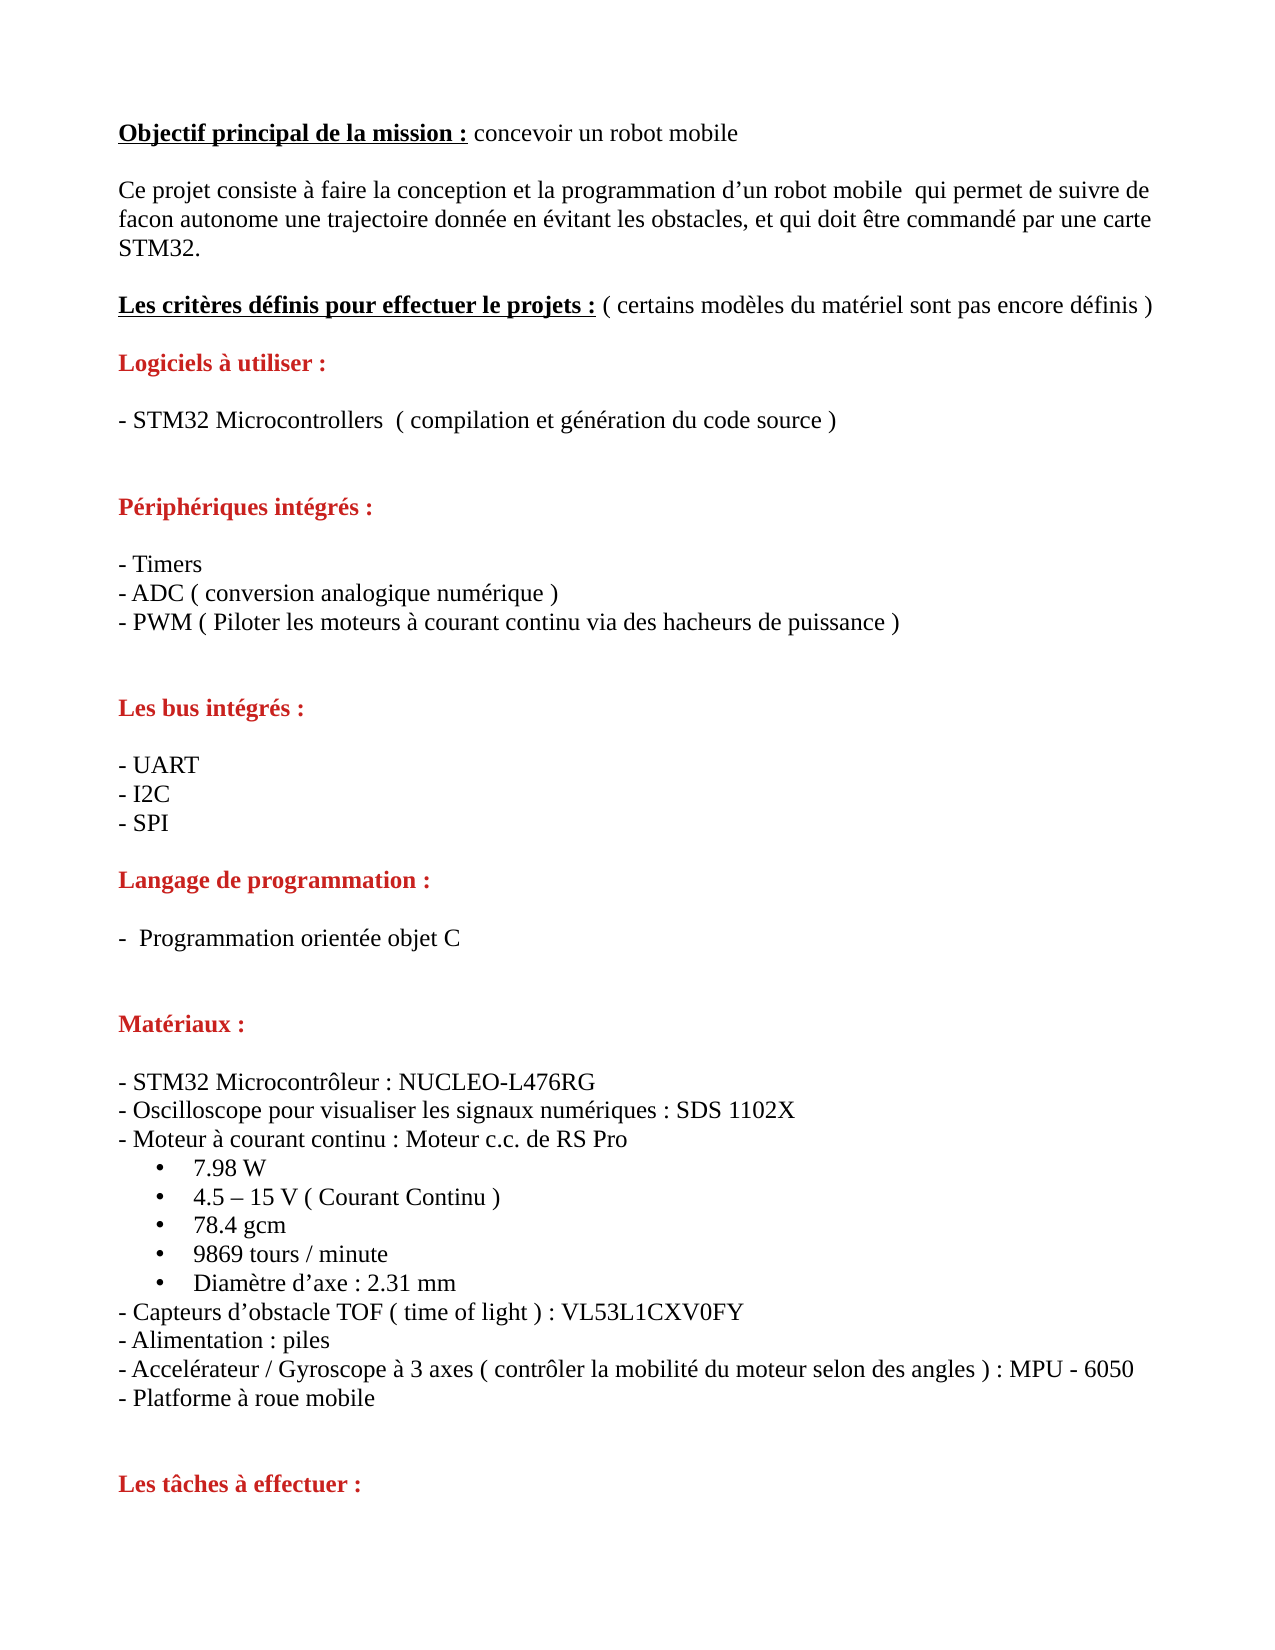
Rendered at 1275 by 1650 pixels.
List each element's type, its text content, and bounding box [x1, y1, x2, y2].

text - Oscilloscope pour visualiser les signaux numériques : SDS 1102X [118, 1096, 1157, 1124]
text - Platforme à roue mobile [118, 1383, 1157, 1412]
text Les critères définis pour effectuer le projets : ( certains modèles du matériel sont pas encore définis ) [118, 291, 1157, 319]
text Matériaux : [118, 1009, 1157, 1038]
list 9869 tours / minute [156, 1239, 1157, 1268]
text - Timers - ADC ( conversion analogique numérique ) [118, 521, 1157, 607]
list 7.98 W [156, 1153, 1157, 1182]
text - Programmation orientée objet C [118, 923, 1157, 952]
text - Alimentation : piles [118, 1326, 1157, 1354]
text Langage de programmation : [118, 866, 1157, 894]
text Périphériques intégrés : [118, 492, 1157, 521]
text - Accelérateur / Gyroscope à 3 axes ( contrôler la mobilité du moteur selon des angles ) : MPU - 6050 [118, 1354, 1157, 1383]
text - STM32 Microcontrôleur : NUCLEO-L476RG [118, 1067, 1157, 1096]
list Diamètre d’axe : 2.31 mm [156, 1268, 1157, 1297]
text Ce projet consiste à faire la conception et la programmation d’un robot mobile qui permet de suivre de facon autonome une trajectoire donnée en évitant les obstacles, et qui doit être commandé par une carte STM32. [118, 176, 1157, 262]
list 4.5 – 15 V ( Courant Continu ) [156, 1182, 1157, 1211]
text Logiciels à utiliser : [118, 348, 1157, 377]
text - SPI [118, 808, 1157, 837]
text Objectif principal de la mission : concevoir un robot mobile [118, 118, 1157, 147]
text - STM32 Microcontrollers ( compilation et génération du code source ) [118, 406, 1157, 434]
text - UART [118, 722, 1157, 779]
text - Moteur à courant continu : Moteur c.c. de RS Pro [118, 1124, 1157, 1153]
text Les bus intégrés : [118, 693, 1157, 722]
list 78.4 gcm [156, 1211, 1157, 1239]
text Les tâches à effectuer : [118, 1469, 1157, 1498]
text - PWM ( Piloter les moteurs à courant continu via des hacheurs de puissance ) [118, 607, 1157, 636]
text - Capteurs d’obstacle TOF ( time of light ) : VL53L1CXV0FY [118, 1297, 1157, 1326]
text - I2C [118, 779, 1157, 808]
